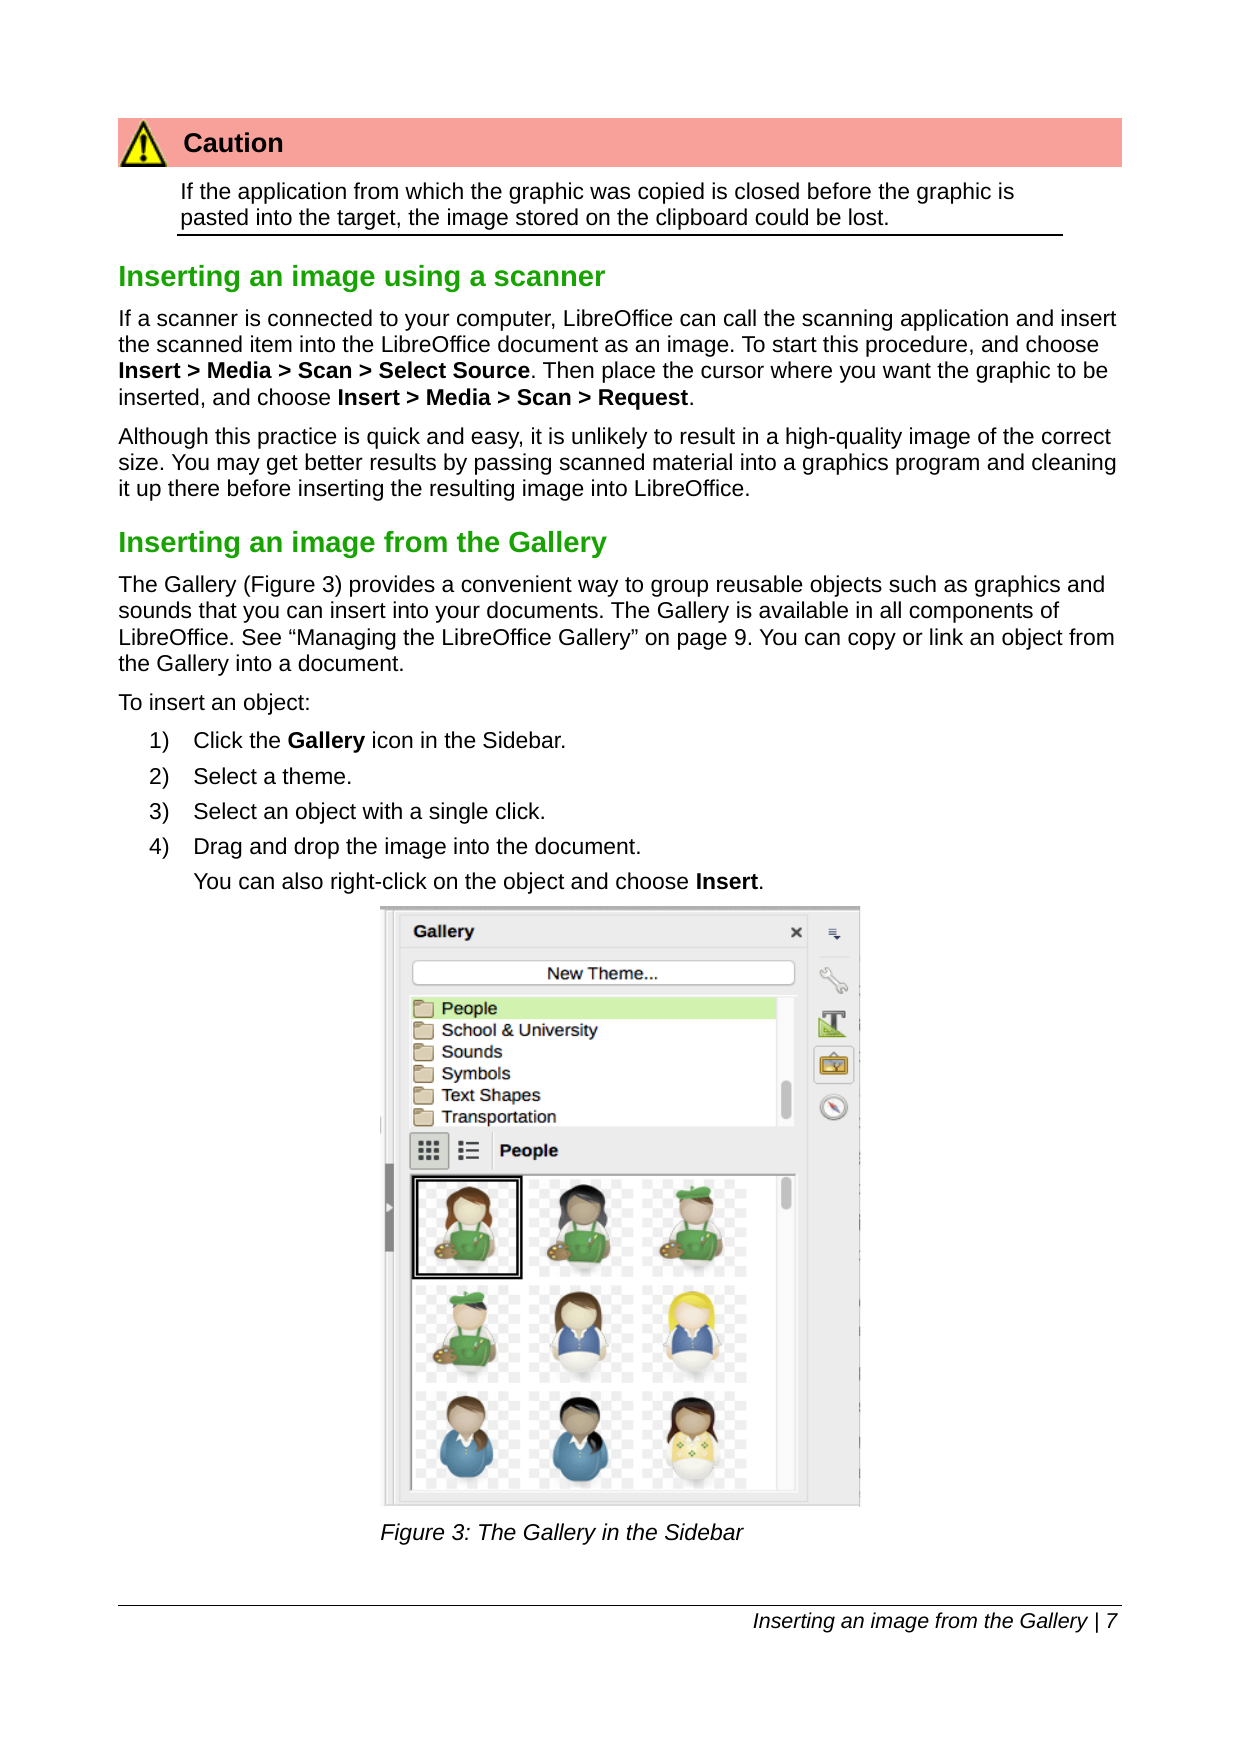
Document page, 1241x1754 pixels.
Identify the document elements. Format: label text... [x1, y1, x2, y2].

text Although this practice is quick and easy, it is unlikely to result in a high-quality image of the correct size. You may get better results by passing scanned material into a graphics program and cleaning it up there before inserting the resulting image into LibreOffice. [118, 423, 1122, 502]
text The Gallery (Figure 3) provides a convenient way to group reusable objects such as graphics and sounds that you can insert into your documents. The Gallery is available in all components of LibreOffice. See “Managing the LibreOffice Gallery” on page 9. You can copy or link an object from the Gallery into a document. [118, 571, 1122, 676]
subtitle Caution [118, 118, 1122, 167]
subtitle Inserting an image from the Gallery [118, 525, 1122, 559]
list Select a theme. [169, 763, 1122, 789]
list To insert an object: [118, 689, 1122, 715]
text If the application from which the graphic was copied is closed before the graphic is pasted into the target, the image stored on the clipboard could be lost. [177, 175, 1063, 234]
list You can also right-click on the object and choose Insert. [193, 868, 1122, 895]
list Select an object with a single click. [169, 798, 1122, 824]
subtitle Inserting an image using a scanner [118, 259, 1122, 293]
text Figure 3: The Gallery in the Sidebar [380, 1518, 860, 1545]
picture [380, 906, 861, 1507]
list Drag and drop the image into the document. [169, 833, 1122, 859]
text If a scanner is connected to your computer, LibreOffice can call the scanning application and insert the scanned item into the LibreOffice document as an image. To start this procedure, and choose Insert > Media > Scan > Select Source. Then place the cursor where you want the graphic to be inserted, and choose Insert > Media > Scan > Request. [118, 305, 1122, 410]
picture [119, 119, 167, 167]
list Click the Gallery icon in the Sidebar. [169, 727, 1122, 754]
